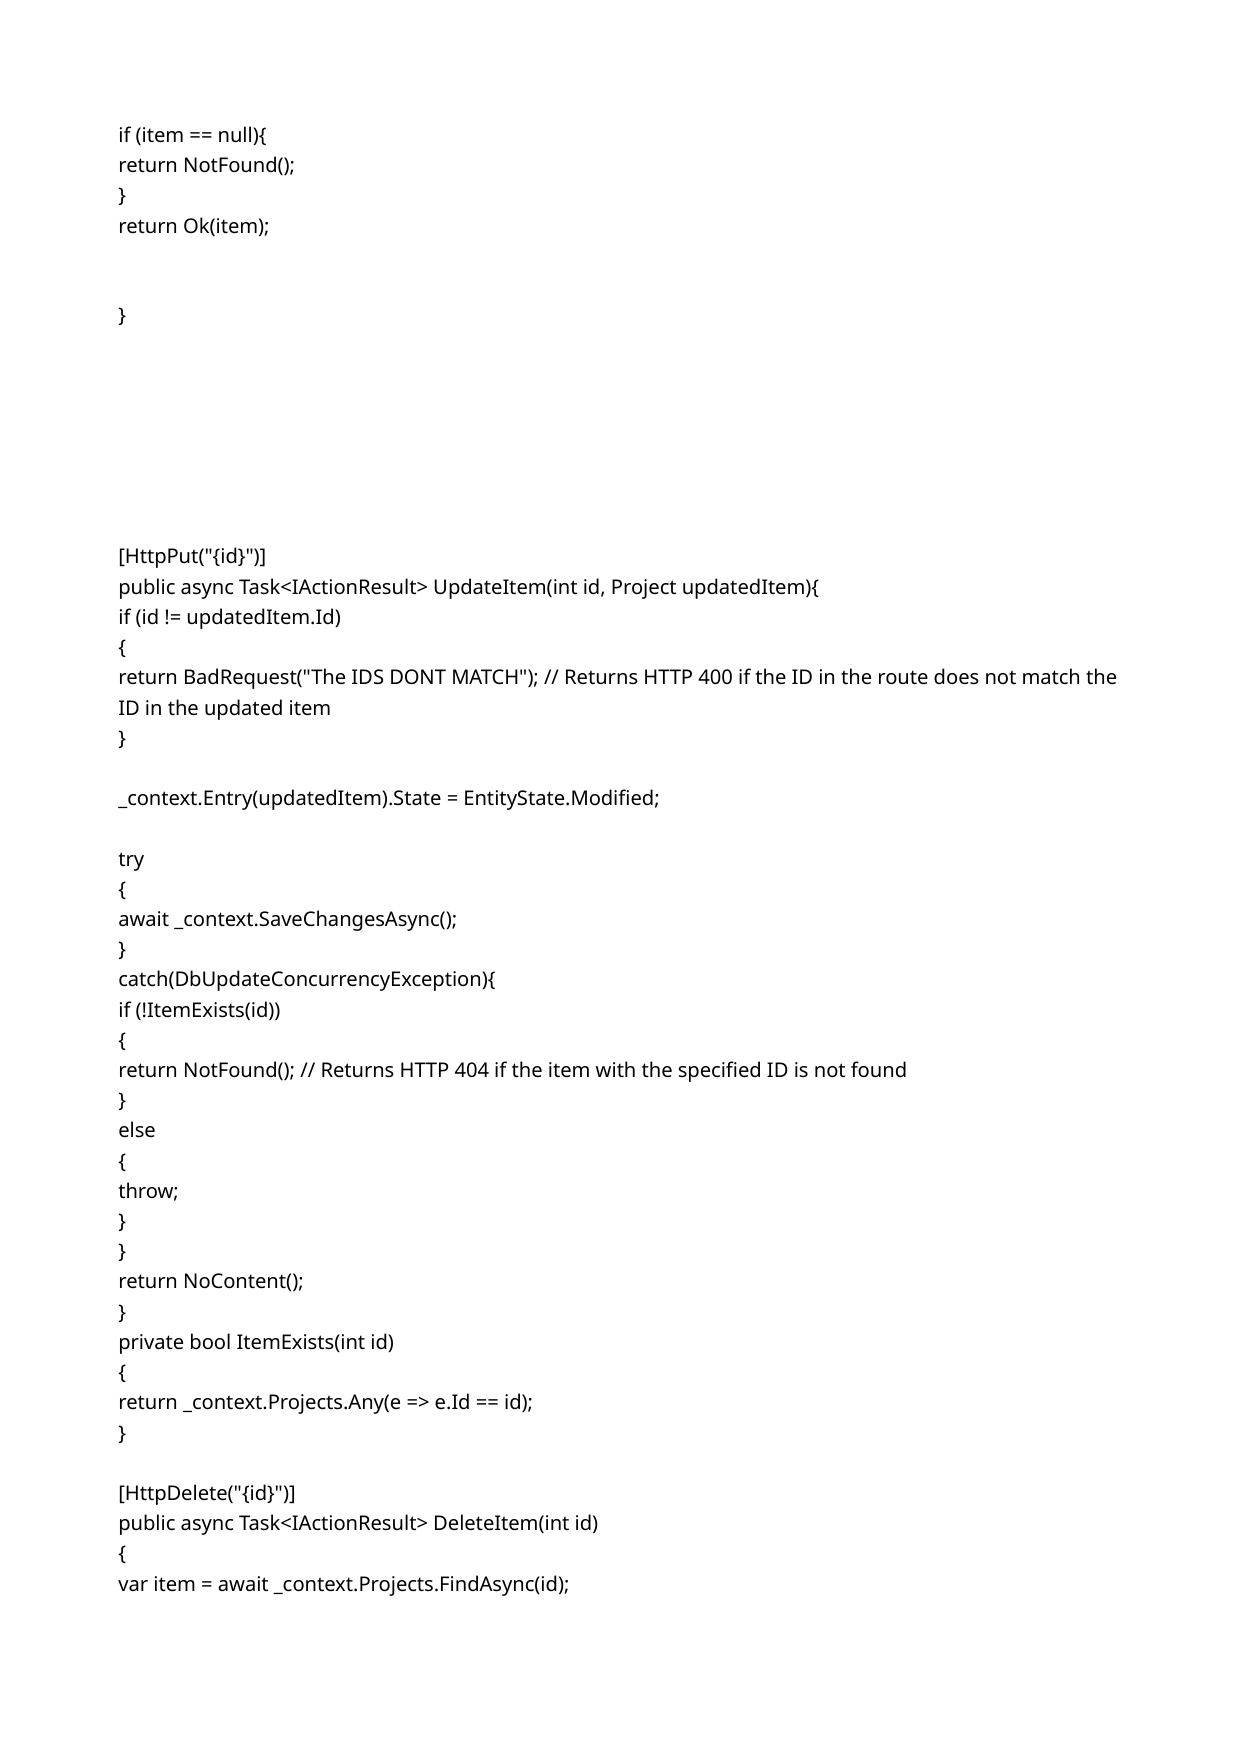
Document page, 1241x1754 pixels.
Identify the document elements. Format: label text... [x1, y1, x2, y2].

text return NoContent(); [118, 1264, 1122, 1295]
text if (!ItemExists(id)) [118, 993, 1122, 1023]
text return _context.Projects.Any(e => e.Id == id); [118, 1385, 1122, 1416]
text } [118, 721, 1122, 751]
text } [118, 1234, 1122, 1264]
text else [118, 1113, 1122, 1144]
text try [118, 842, 1122, 872]
text if (id != updatedItem.Id) [118, 600, 1122, 630]
text private bool ItemExists(int id) [118, 1325, 1122, 1355]
text [HttpDelete("{id}")] [118, 1476, 1122, 1506]
text [HttpPut("{id}")] [118, 539, 1122, 570]
text } [118, 1295, 1122, 1325]
text var item = await _context.Projects.FindAsync(id); [118, 1567, 1122, 1597]
text } [118, 1416, 1122, 1446]
text { [118, 1023, 1122, 1053]
text } [118, 178, 1122, 209]
text catch(DbUpdateConcurrencyException){ [118, 962, 1122, 993]
text { [118, 1536, 1122, 1567]
text { [118, 630, 1122, 660]
text { [118, 1355, 1122, 1385]
text return Ok(item); [118, 209, 1122, 239]
text { [118, 872, 1122, 902]
text _context.Entry(updatedItem).State = EntityState.Modified; [118, 781, 1122, 811]
text } [118, 299, 1122, 329]
text { [118, 1144, 1122, 1174]
text } [118, 932, 1122, 962]
text return BadRequest("The IDS DONT MATCH"); // Returns HTTP 400 if the ID in the route does not match the ID in the updated item [118, 660, 1122, 721]
text return NotFound(); // Returns HTTP 404 if the item with the specified ID is not found [118, 1053, 1122, 1083]
text return NotFound(); [118, 148, 1122, 178]
text } [118, 1083, 1122, 1113]
text if (item == null){ [118, 118, 1122, 148]
text throw; [118, 1174, 1122, 1204]
text public async Task<IActionResult> UpdateItem(int id, Project updatedItem){ [118, 570, 1122, 600]
text } [118, 1204, 1122, 1234]
text await _context.SaveChangesAsync(); [118, 902, 1122, 932]
text public async Task<IActionResult> DeleteItem(int id) [118, 1506, 1122, 1536]
